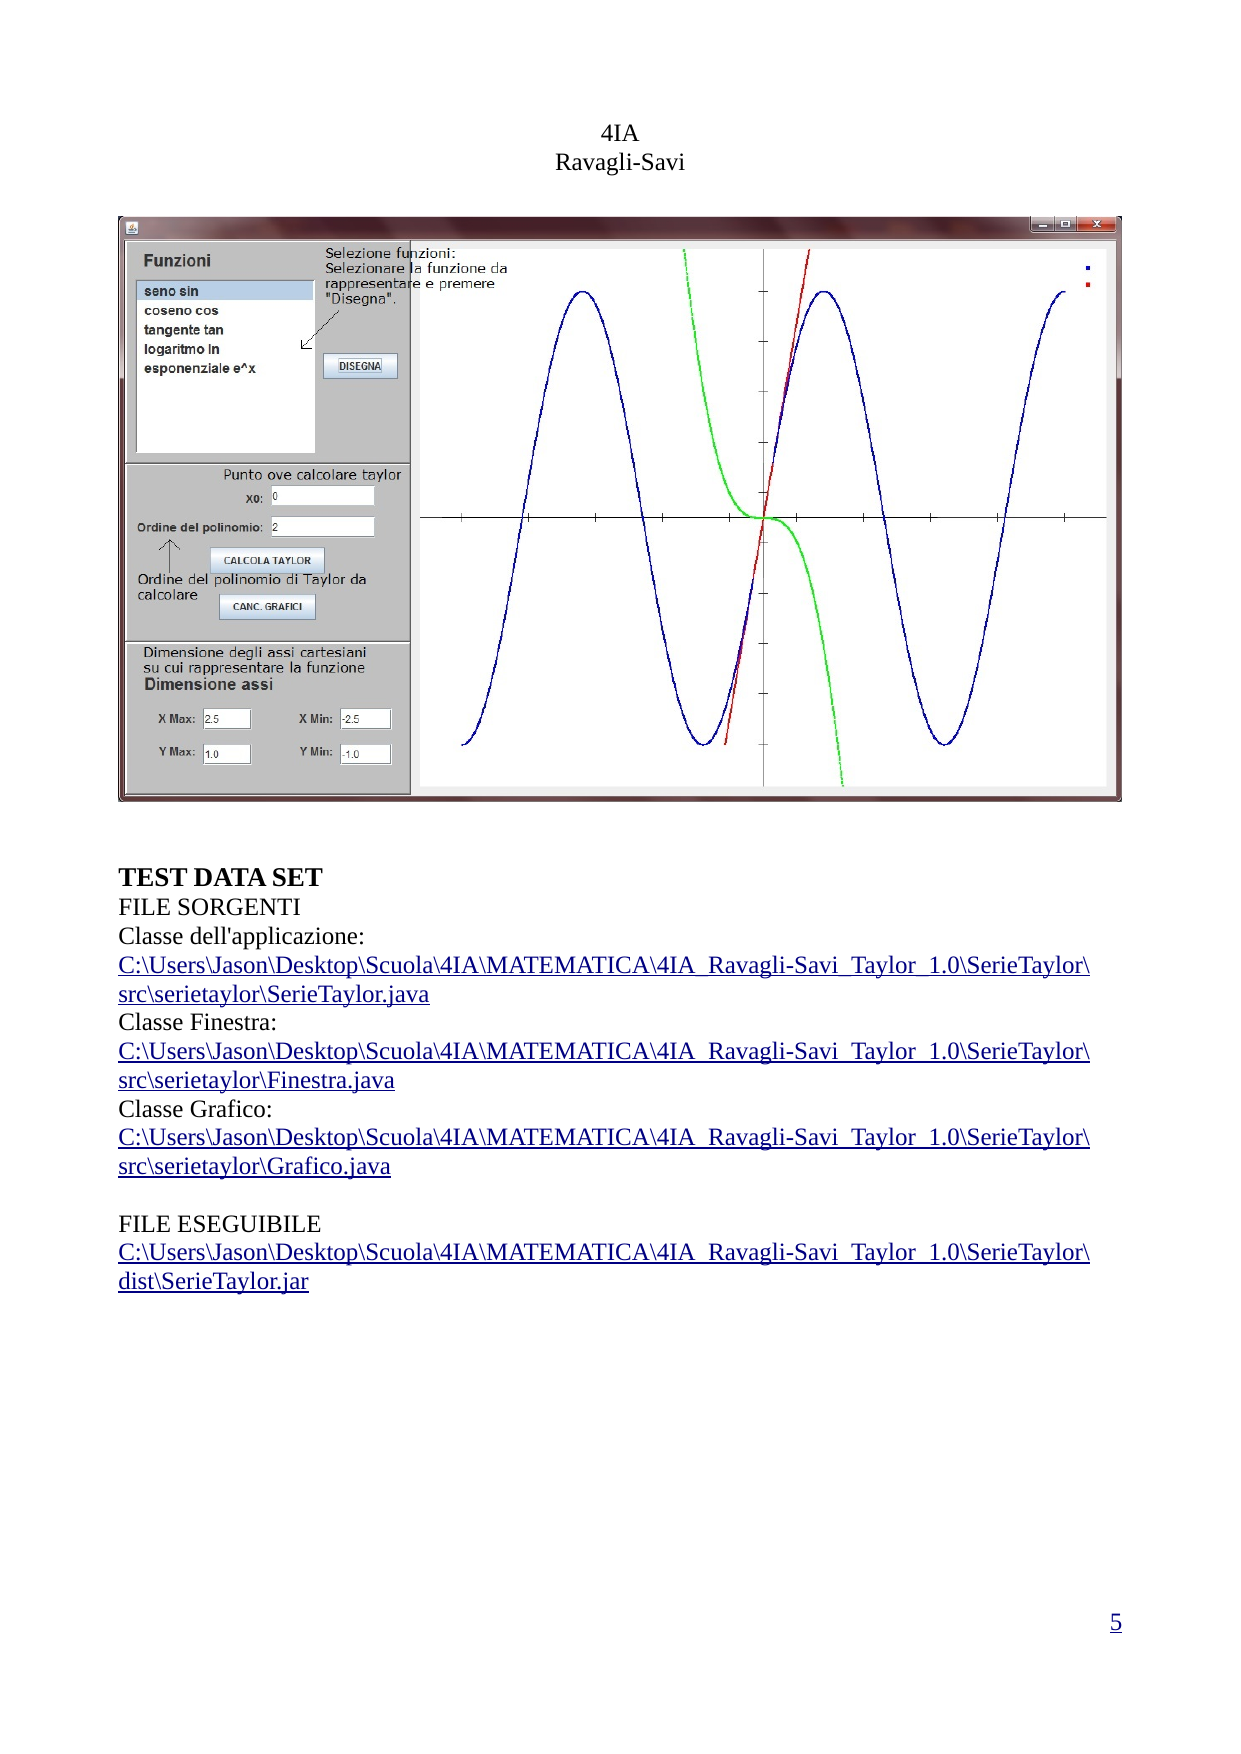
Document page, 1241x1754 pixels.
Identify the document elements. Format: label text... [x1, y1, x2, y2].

text TEST DATA SET [118, 861, 1122, 892]
text Classe dell'applicazione: [118, 921, 1122, 950]
text C:\Users\Jason\Desktop\Scuola\4IA\MATEMATICA\4IA_Ravagli-Savi_Taylor_1.0\SerieTaylor\src\serietaylor\SerieTaylor.java [118, 950, 1122, 1007]
text Classe Finestra: [118, 1007, 1122, 1036]
picture [118, 216, 1122, 802]
text C:\Users\Jason\Desktop\Scuola\4IA\MATEMATICA\4IA_Ravagli-Savi_Taylor_1.0\SerieTaylor\src\serietaylor\Finestra.java [118, 1036, 1122, 1094]
text FILE ESEGUIBILE [118, 1209, 1122, 1237]
text FILE SORGENTI [118, 892, 1122, 921]
text C:\Users\Jason\Desktop\Scuola\4IA\MATEMATICA\4IA_Ravagli-Savi_Taylor_1.0\SerieTaylor\dist\SerieTaylor.jar [118, 1237, 1122, 1295]
text Classe Grafico: [118, 1094, 1122, 1122]
text C:\Users\Jason\Desktop\Scuola\4IA\MATEMATICA\4IA_Ravagli-Savi_Taylor_1.0\SerieTaylor\src\serietaylor\Grafico.java [118, 1122, 1122, 1180]
